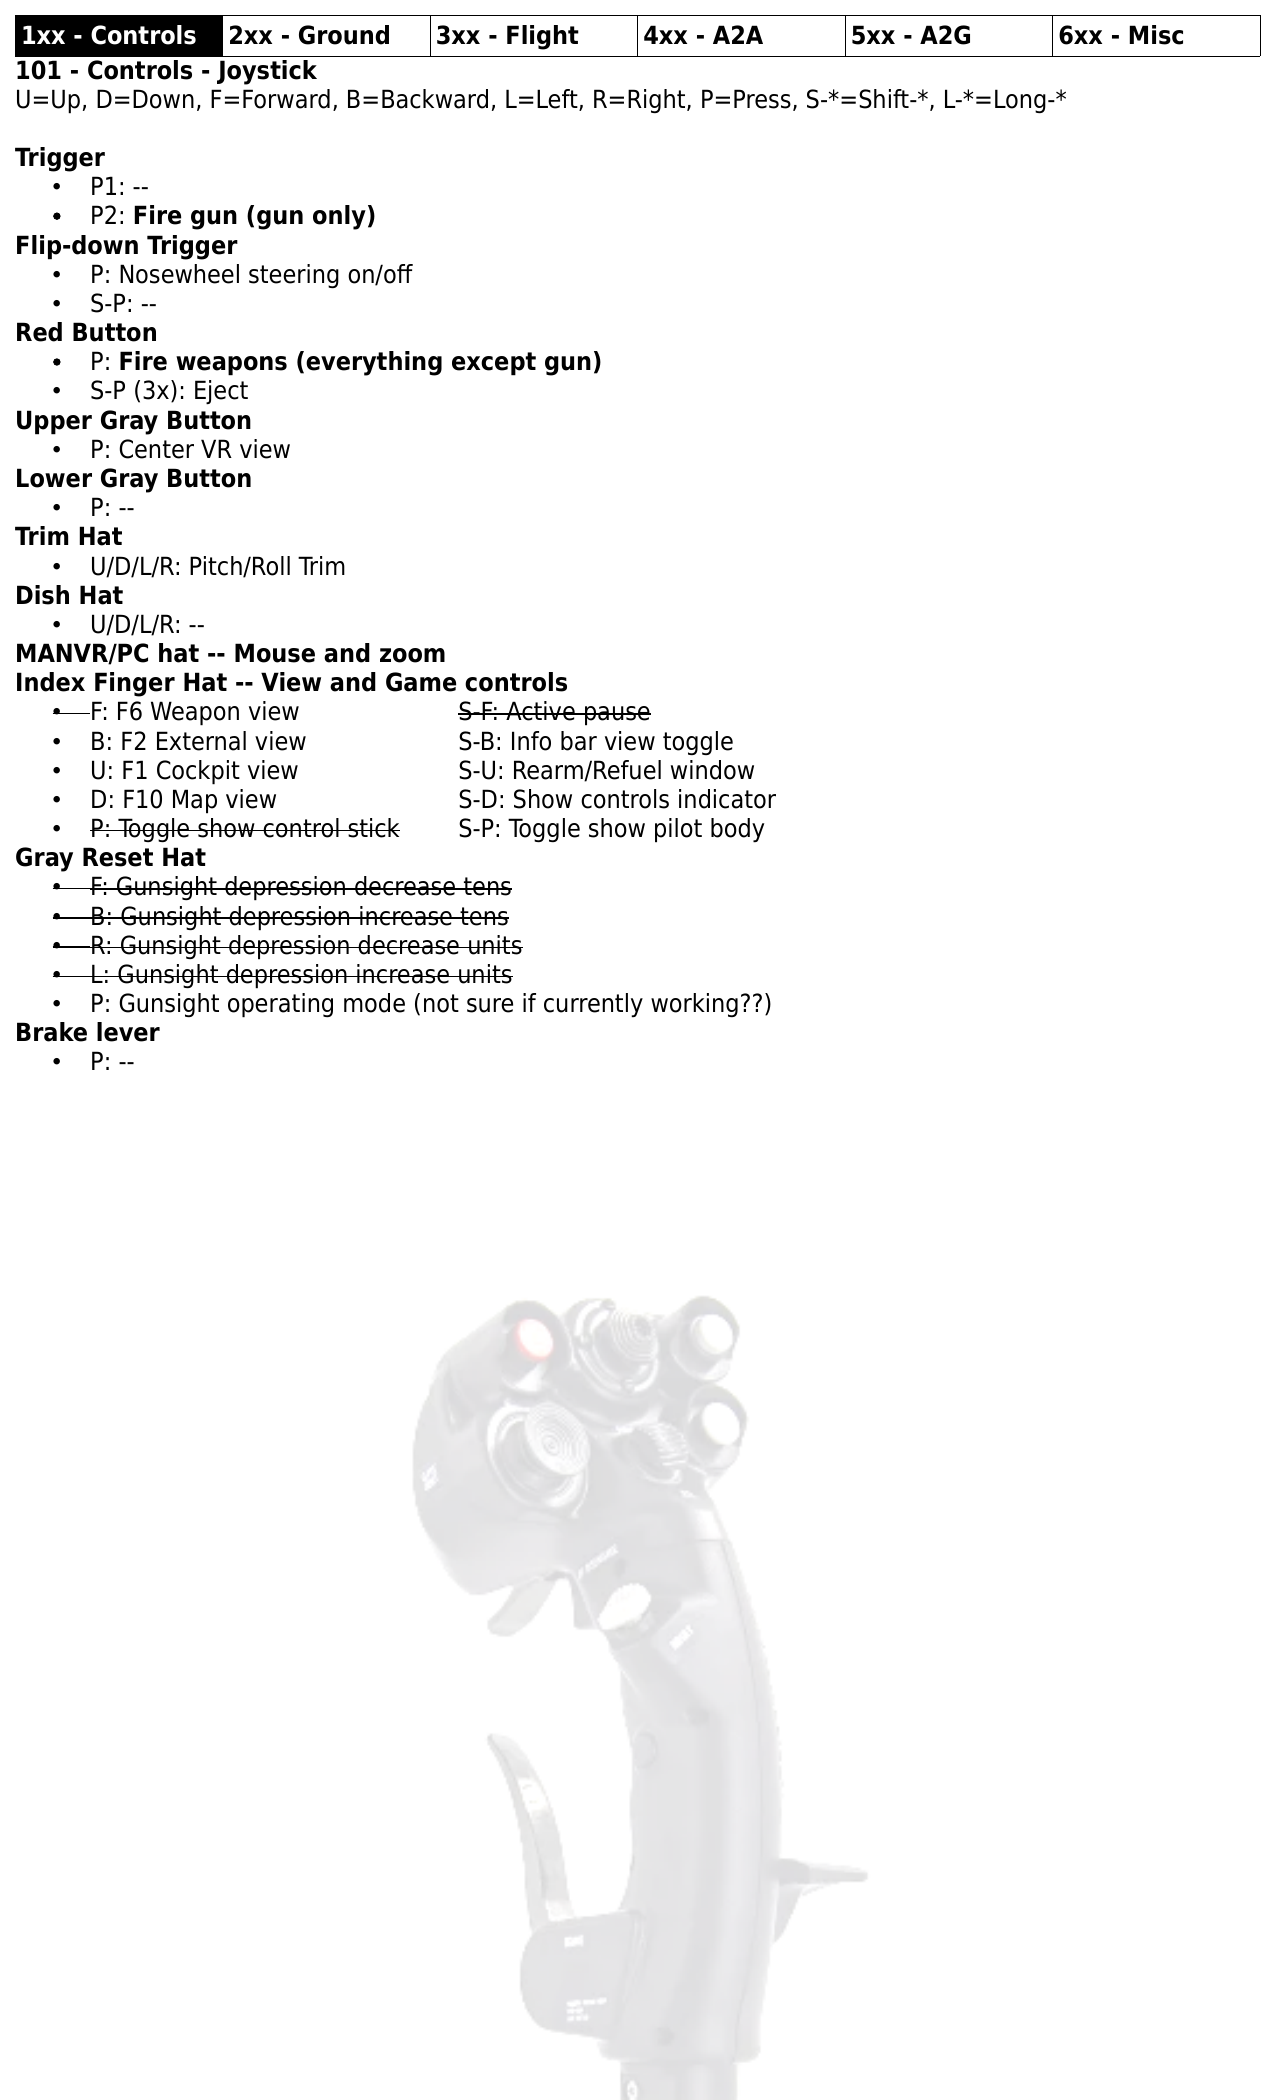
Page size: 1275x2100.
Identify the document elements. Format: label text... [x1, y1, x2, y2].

table_header 2xx - Ground [223, 16, 430, 56]
list S-P: -- [52, 289, 1260, 318]
list F: F6 Weapon view S-F: Active pause [52, 697, 1260, 727]
text Gray Reset Hat [15, 843, 1260, 872]
text U=Up, D=Down, F=Forward, B=Backward, L=Left, R=Right, P=Press, S-*=Shift-*, L-*=Long-* [15, 85, 1260, 114]
list D: F10 Map view S-D: Show controls indicator [52, 785, 1260, 814]
list S-P (3x): Eject [52, 377, 1260, 406]
text Index Finger Hat -- View and Game controls [15, 668, 1260, 697]
list B: Gunsight depression increase tens [52, 902, 1260, 931]
list P: -- [52, 493, 1260, 522]
table_header 4xx - A2A [638, 16, 845, 56]
text Upper Gray Button [15, 406, 1260, 435]
text MANVR/PC hat -- Mouse and zoom [15, 639, 1260, 668]
list P: Toggle show control stick S-P: Toggle show pilot body [52, 814, 1260, 843]
text Flip-down Trigger [15, 231, 1260, 260]
table_header 3xx - Flight [431, 16, 637, 56]
text Dish Hat [15, 581, 1260, 610]
list F: Gunsight depression decrease tens [52, 872, 1260, 902]
list U: F1 Cockpit view S-U: Rearm/Refuel window [52, 756, 1260, 785]
text Brake lever [15, 1018, 1260, 1047]
list R: Gunsight depression decrease units [52, 931, 1260, 960]
text Trim Hat [15, 522, 1260, 552]
table_header 1xx - Controls [16, 16, 222, 56]
text Lower Gray Button [15, 464, 1260, 493]
table_header 5xx - A2G [846, 16, 1052, 56]
list L: Gunsight depression increase units [52, 960, 1260, 989]
list P1: -- [52, 172, 1260, 202]
list P: Gunsight operating mode (not sure if currently working??) [52, 989, 1260, 1018]
text 101 - Controls - Joystick [15, 57, 1260, 85]
list U/D/L/R: -- [52, 610, 1260, 639]
list U/D/L/R: Pitch/Roll Trim [52, 552, 1260, 581]
text Red Button [15, 318, 1260, 347]
list P2: Fire gun (gun only) [52, 202, 1260, 231]
table_header 6xx - Misc [1053, 16, 1260, 56]
list P: Center VR view [52, 435, 1260, 464]
list P: -- [52, 1047, 1260, 1077]
list P: Nosewheel steering on/off [52, 260, 1260, 289]
list P: Fire weapons (everything except gun) [52, 347, 1260, 377]
text Trigger [15, 143, 1260, 172]
list B: F2 External view S-B: Info bar view toggle [52, 727, 1260, 756]
